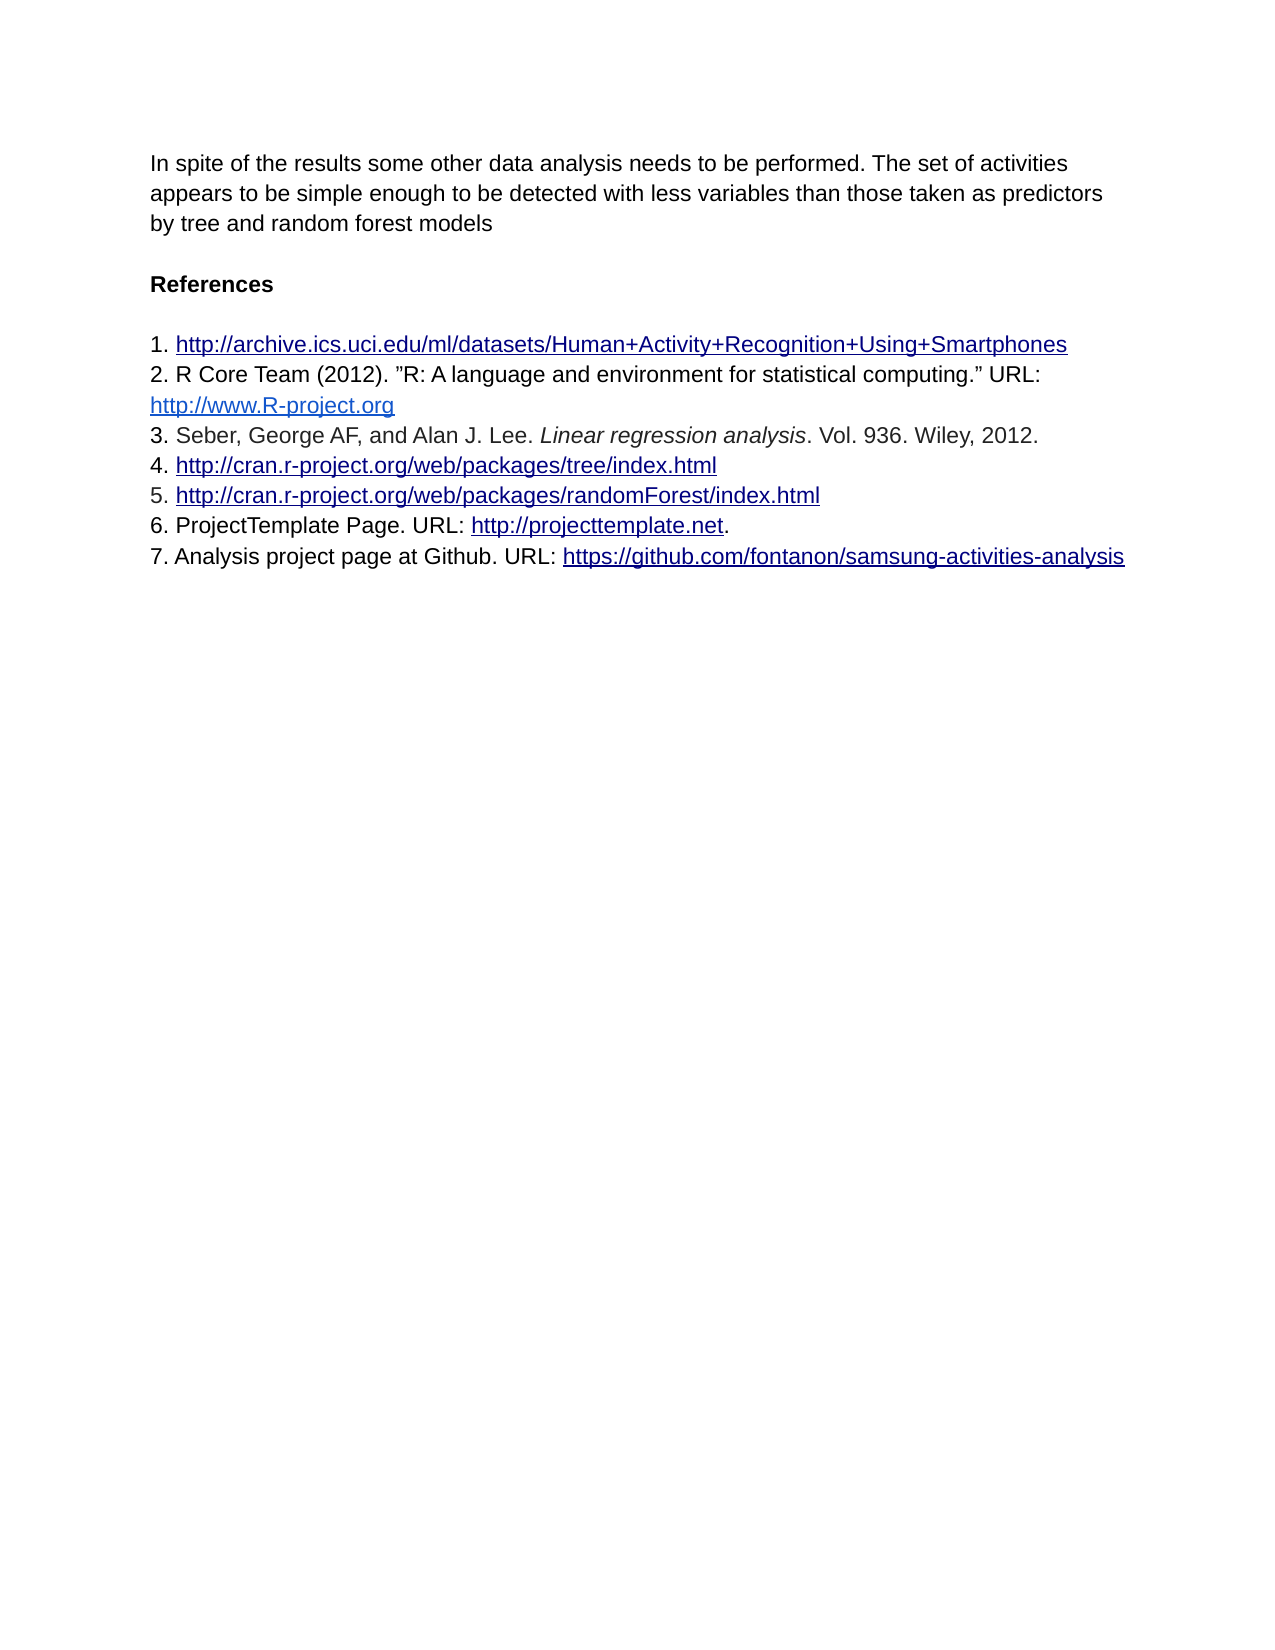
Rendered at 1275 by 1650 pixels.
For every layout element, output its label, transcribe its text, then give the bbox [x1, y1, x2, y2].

text In spite of the results some other data analysis needs to be performed. The set of activities appears to be simple enough to be detected with less variables than those taken as predictors by tree and random forest models [150, 150, 1125, 237]
text 5. http://cran.r-project.org/web/packages/randomForest/index.html [150, 482, 1125, 509]
text 6. ProjectTemplate Page. URL: http://projecttemplate.net. [150, 512, 1125, 539]
text 1. http://archive.ics.uci.edu/ml/datasets/Human+Activity+Recognition+Using+Smartphones [150, 331, 1125, 358]
text 3. Seber, George AF, and Alan J. Lee. Linear regression analysis. Vol. 936. Wiley, 2012. [150, 422, 1125, 448]
text 7. Analysis project page at Github. URL: https://github.com/fontanon/samsung-activities-analysis [150, 543, 1125, 569]
text 4. http://cran.r-project.org/web/packages/tree/index.html [150, 452, 1125, 478]
text References [150, 271, 1125, 297]
text 2. R Core Team (2012). ”R: A language and environment for statistical computing.” URL: http://www.R-project.org [150, 361, 1125, 418]
